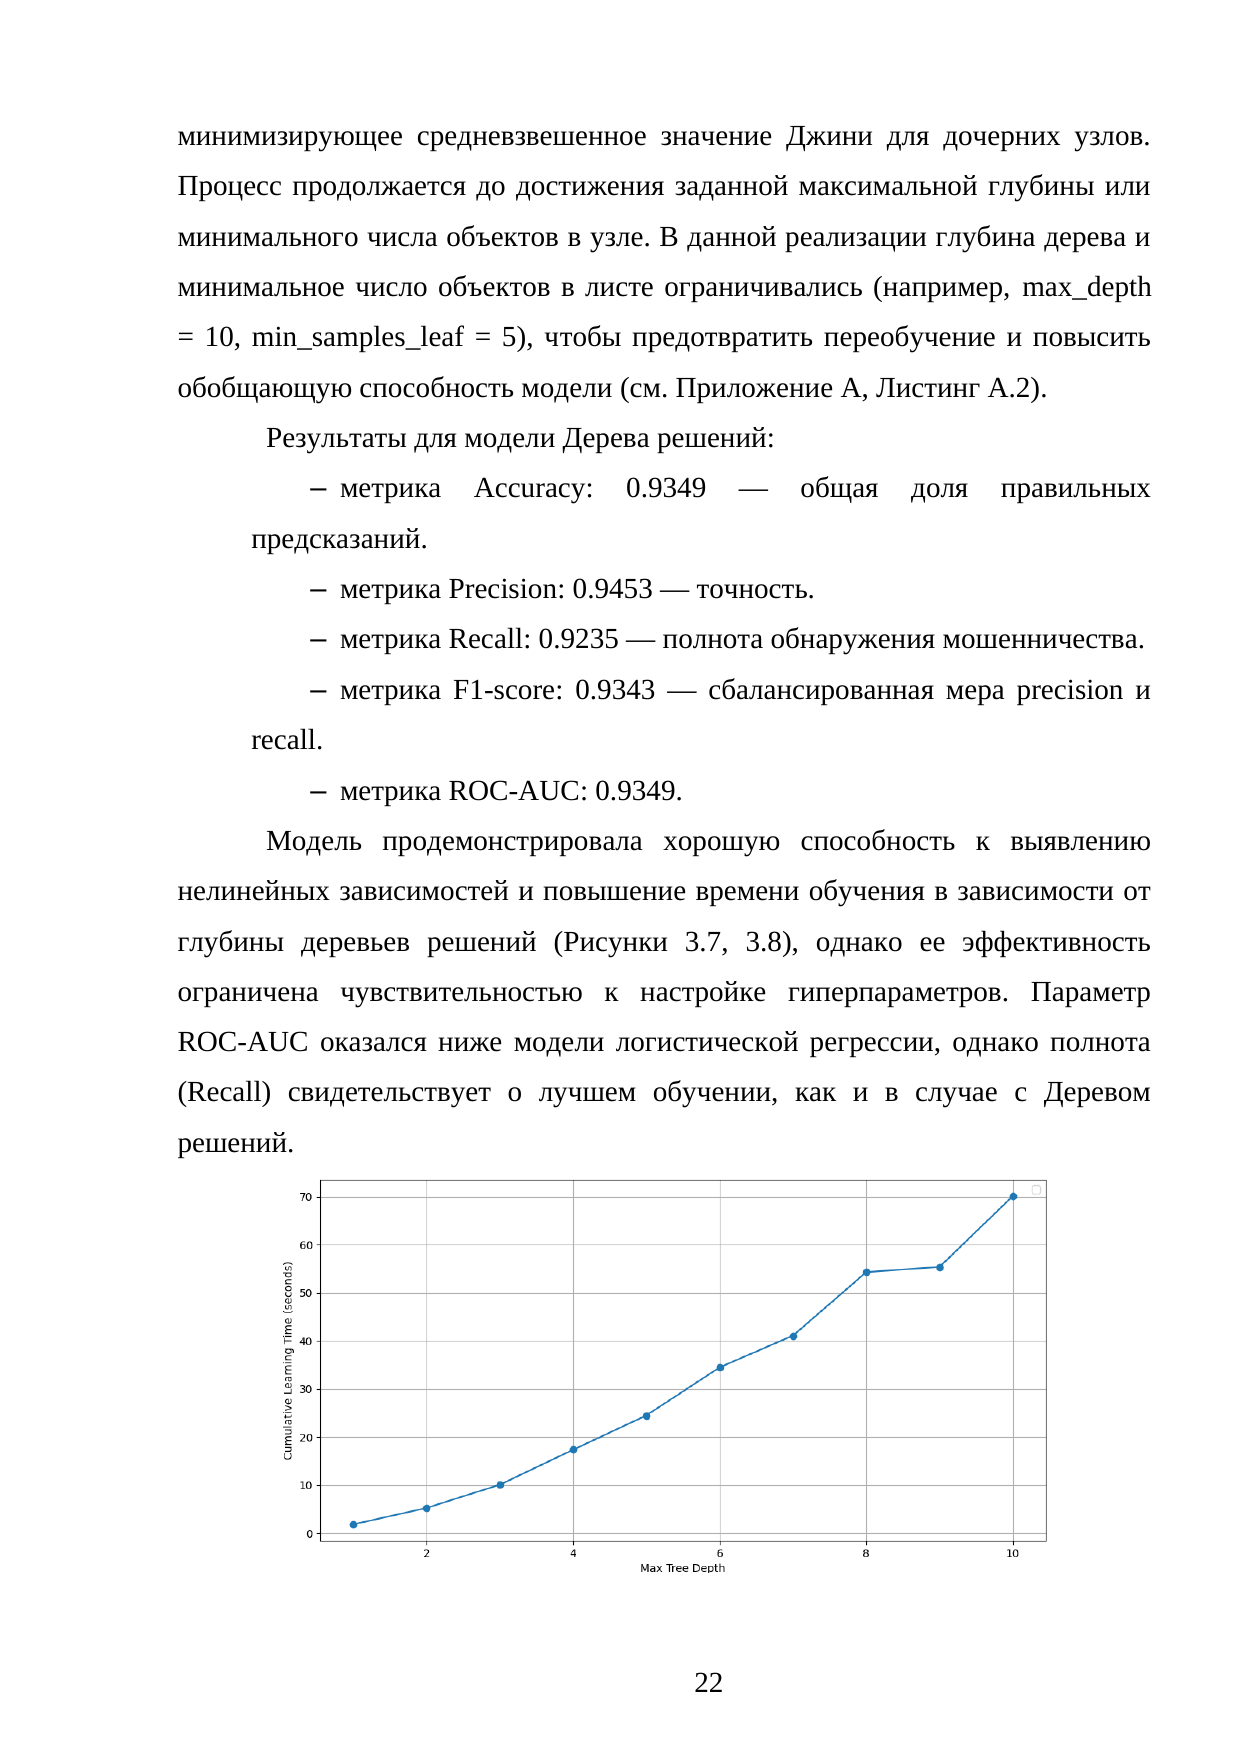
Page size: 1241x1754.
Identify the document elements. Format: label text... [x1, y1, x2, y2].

list метрика F1-score: 0.9343 — сбалансированная мера precision и recall. [222, 672, 1152, 756]
picture [278, 1175, 1050, 1573]
text минимизирующее средневзвешенное значение Джини для дочерних узлов. Процесс продолжается до достижения заданной максимальной глубины или минимального числа объектов в узле. В данной реализации глубина дерева и минимальное число объектов в листе ограничивались (например, max_depth = 10, min_samples_leaf = 5), чтобы предотвратить переобучение и повысить обобщающую способность модели (см. Приложение А, Листинг А.2). [177, 118, 1152, 403]
list метрика ROC-AUC: 0.9349. [222, 773, 1152, 806]
text Модель продемонстрировала хорошую способность к выявлению нелинейных зависимостей и повышение времени обучения в зависимости от глубины деревьев решений (Рисунки 3.7, 3.8), однако ее эффективность ограничена чувствительностью к настройке гиперпараметров. Параметр ROC-AUC оказался ниже модели логистической регрессии, однако полнота (Recall) свидетельствует о лучшем обучении, как и в случае с Деревом решений. [177, 823, 1152, 1158]
list метрика Precision: 0.9453 — точность. [222, 571, 1152, 605]
text Результаты для модели Дерева решений: [177, 420, 1152, 453]
list метрика Recall: 0.9235 — полнота обнаружения мошенничества. [222, 621, 1152, 655]
list метрика Accuracy: 0.9349 — общая доля правильных предсказаний. [222, 470, 1152, 554]
